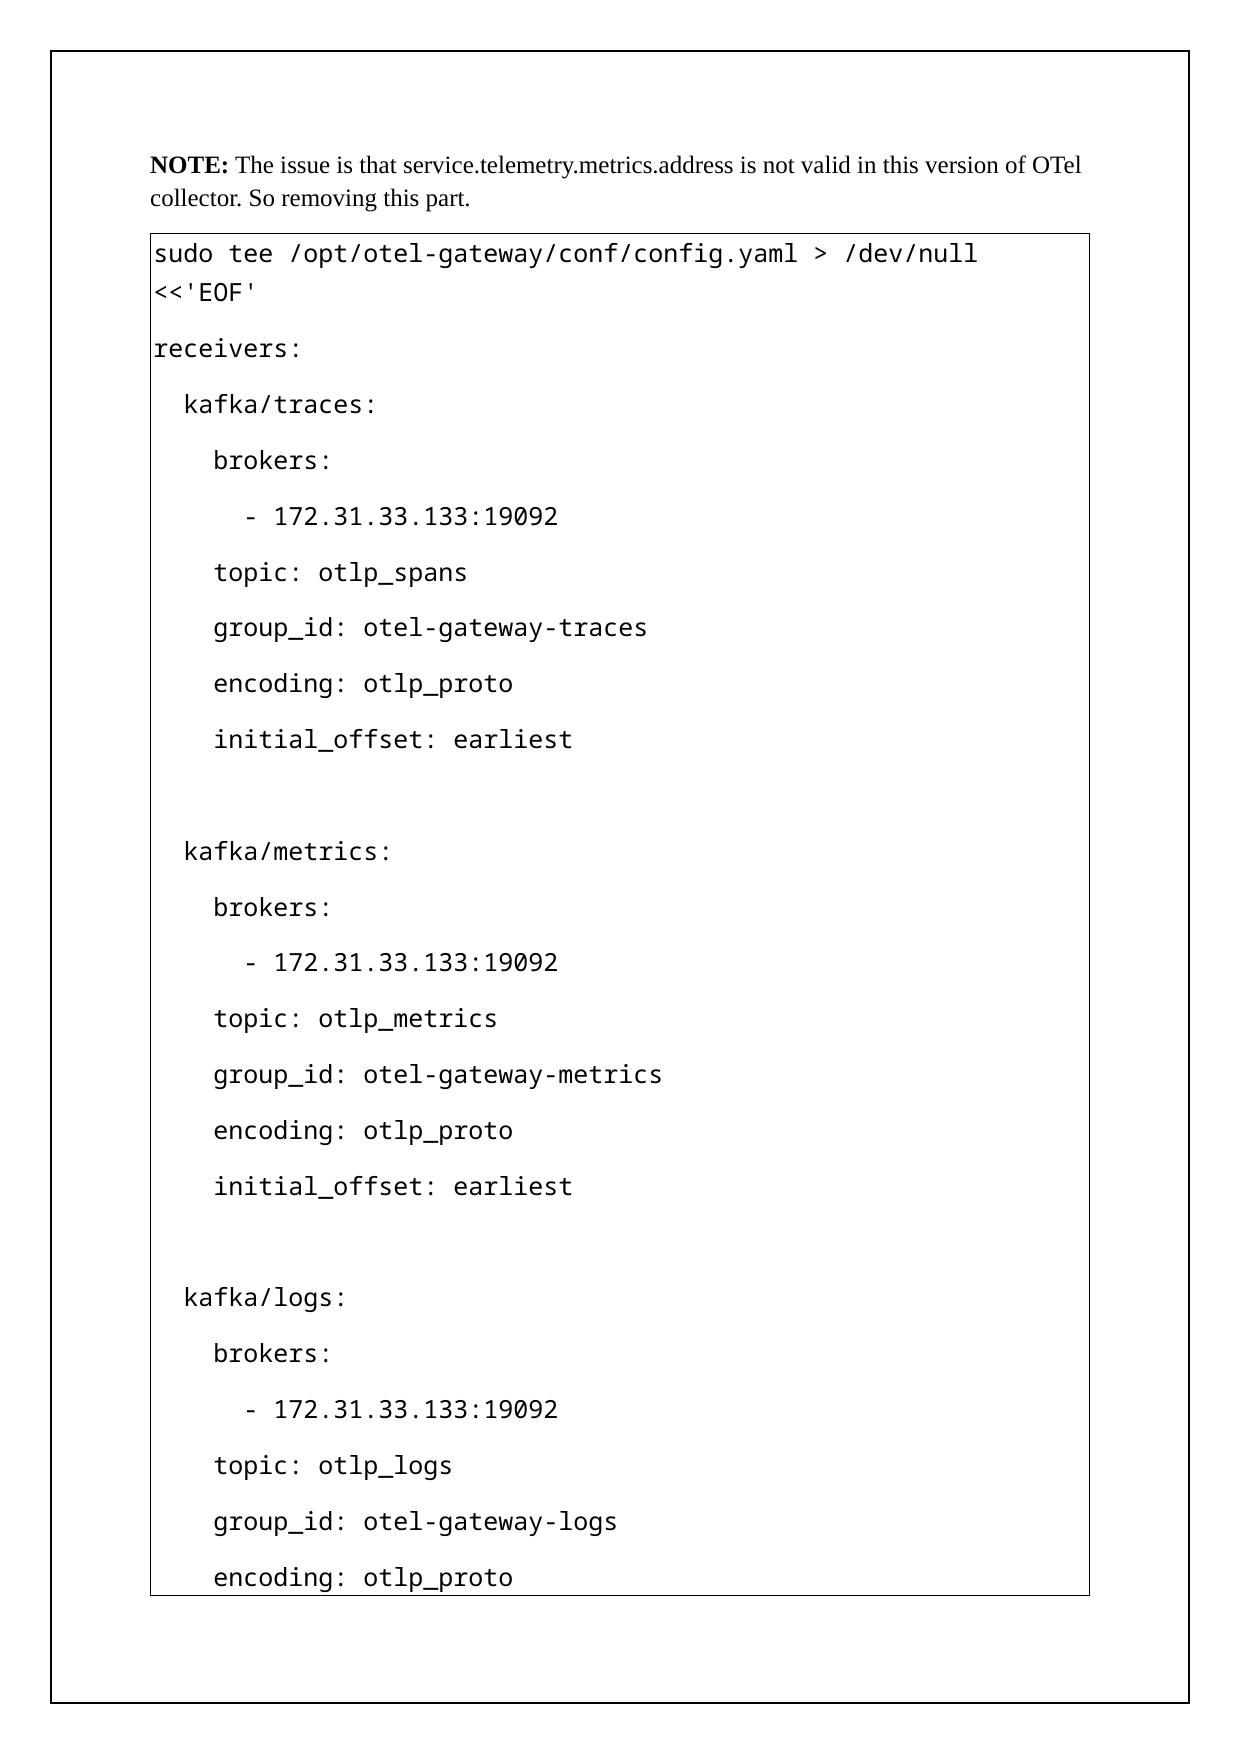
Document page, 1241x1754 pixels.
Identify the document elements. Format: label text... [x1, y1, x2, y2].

text group_id: otel-gateway-logs [151, 1500, 1089, 1537]
text initial_offset: earliest [151, 1165, 1089, 1202]
text - 172.31.33.133:19092 [151, 495, 1089, 532]
text kafka/traces: [151, 383, 1089, 421]
text sudo tee /opt/otel-gateway/conf/config.yaml > /dev/null <<'EOF' [151, 234, 1089, 309]
text - 172.31.33.133:19092 [151, 1388, 1089, 1426]
text kafka/metrics: [151, 830, 1089, 867]
text group_id: otel-gateway-metrics [151, 1053, 1089, 1091]
text encoding: otlp_proto [151, 1109, 1089, 1147]
text group_id: otel-gateway-traces [151, 607, 1089, 644]
text topic: otlp_spans [151, 551, 1089, 588]
text topic: otlp_logs [151, 1444, 1089, 1482]
text - 172.31.33.133:19092 [151, 942, 1089, 979]
text encoding: otlp_proto [151, 663, 1089, 700]
text encoding: otlp_proto [151, 1556, 1089, 1595]
text initial_offset: earliest [151, 718, 1089, 756]
text kafka/logs: [151, 1277, 1089, 1314]
text brokers: [151, 439, 1089, 477]
text receivers: [151, 328, 1089, 365]
text brokers: [151, 1333, 1089, 1370]
text topic: otlp_metrics [151, 998, 1089, 1035]
text NOTE: The issue is that service.telemetry.metrics.address is not valid in this version of OTel collector. So removing this part. [150, 150, 1090, 212]
text brokers: [151, 886, 1089, 923]
